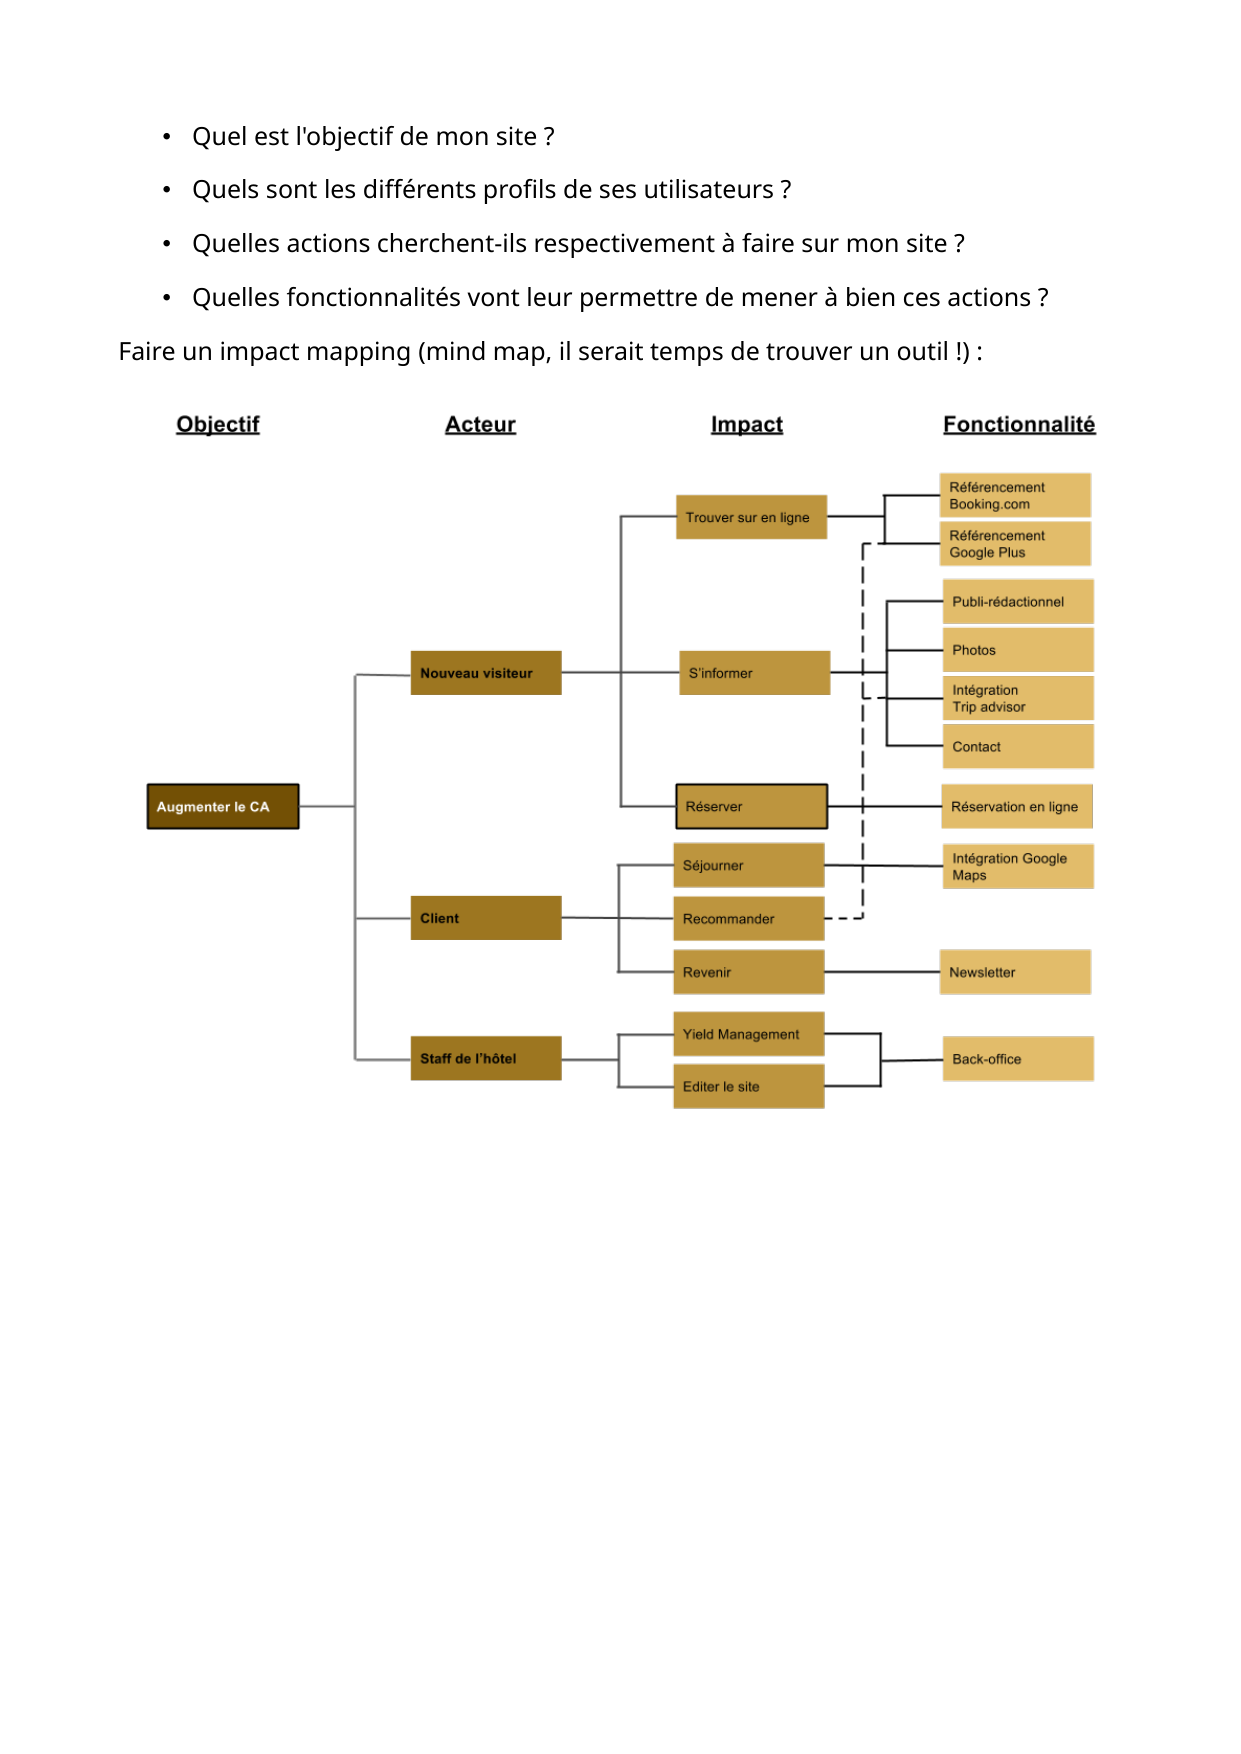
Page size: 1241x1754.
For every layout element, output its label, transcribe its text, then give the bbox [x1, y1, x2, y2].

list Quelles fonctionnalités vont leur permettre de mener à bien ces actions ? [162, 279, 1122, 313]
list Quel est l'objectif de mon site ? [162, 118, 1122, 152]
picture [118, 386, 1123, 1140]
list Quels sont les différents profils de ses utilisateurs ? [162, 172, 1122, 206]
list Quelles actions cherchent-ils respectivement à faire sur mon site ? [162, 226, 1122, 260]
text Faire un impact mapping (mind map, il serait temps de trouver un outil !) : [118, 333, 1122, 367]
